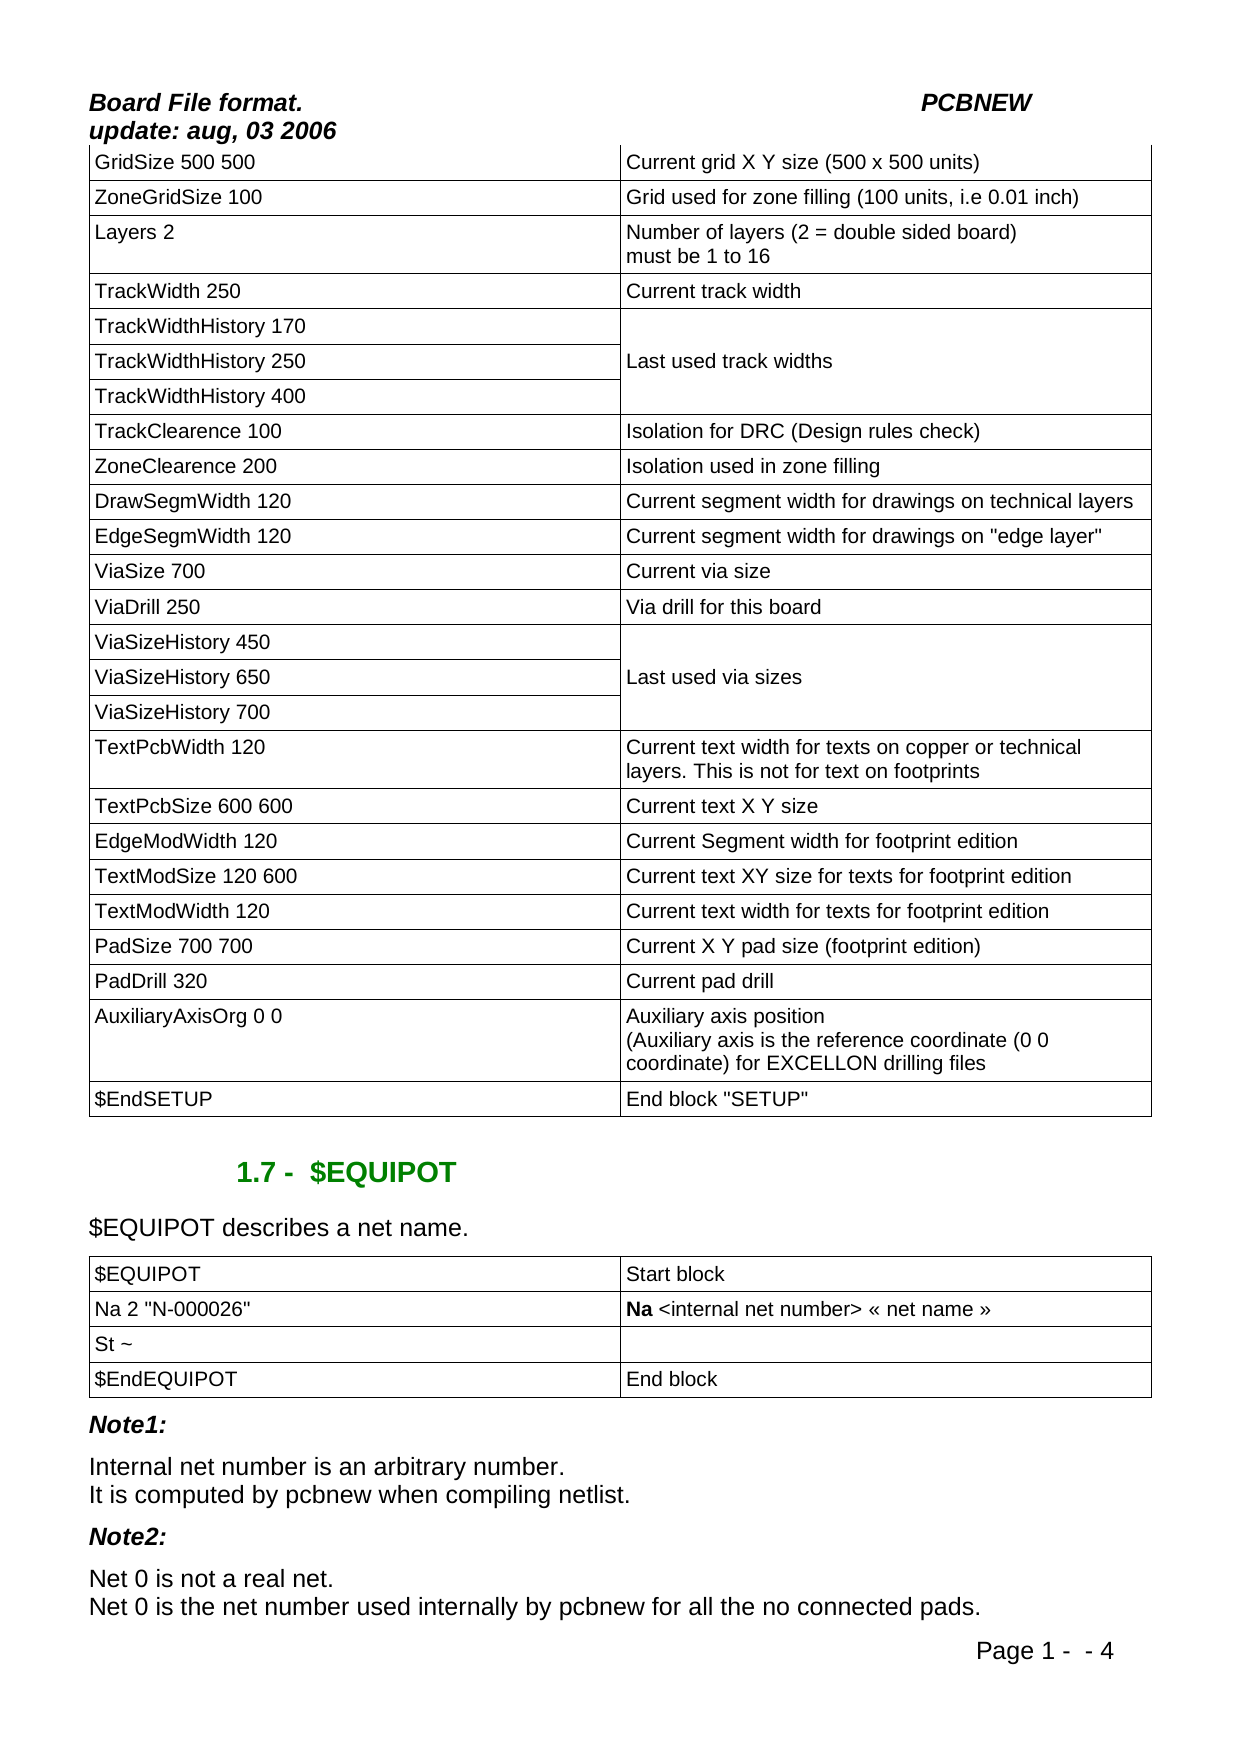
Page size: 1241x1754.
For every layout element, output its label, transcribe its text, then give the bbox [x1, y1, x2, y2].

table_cell PadSize 700 700 [90, 930, 620, 964]
table_cell TextPcbWidth 120 [90, 731, 620, 788]
table_header Start block [621, 1257, 1151, 1291]
table_cell Number of layers (2 = double sided board) must be 1 to 16 [621, 216, 1151, 273]
table_cell [621, 1327, 1151, 1362]
table_cell EdgeSegmWidth 120 [90, 520, 620, 554]
table_cell Current segment width for drawings on "edge layer" [621, 520, 1151, 554]
table_cell ZoneClearence 200 [90, 450, 620, 484]
table_cell Isolation used in zone filling [621, 450, 1151, 484]
table_cell ViaSizeHistory 650 [90, 660, 620, 695]
text Note2: [88, 1523, 1152, 1551]
table_cell Grid used for zone filling (100 units, i.e 0.01 inch) [621, 181, 1151, 215]
table_cell TrackWidthHistory 250 [90, 345, 620, 379]
table_cell Na 2 "N-000026" [90, 1292, 620, 1326]
table_cell Current text X Y size [621, 789, 1151, 823]
table_header TrackWidthHistory 170 [90, 309, 620, 344]
table_cell PadDrill 320 [90, 965, 620, 999]
table_cell Current grid X Y size (500 x 500 units) [621, 145, 1151, 180]
table_cell Current text width for texts for footprint edition [621, 895, 1151, 929]
text Net 0 is not a real net. [88, 1565, 1152, 1593]
table_cell Current pad drill [621, 965, 1151, 999]
table_cell Current track width [621, 274, 1151, 308]
table_cell End block [621, 1363, 1151, 1397]
table_cell EdgeModWidth 120 [90, 824, 620, 859]
table_cell End block "SETUP" [621, 1082, 1151, 1116]
table_cell ViaSize 700 [90, 555, 620, 589]
table_cell Via drill for this board [621, 590, 1151, 624]
table_cell Last used track widths [621, 309, 1151, 414]
table_cell TrackClearence 100 [90, 415, 620, 449]
table_cell TrackWidthHistory 400 [90, 380, 620, 414]
text $EQUIPOT describes a net name. [88, 1214, 1152, 1242]
table_cell TrackWidth 250 [90, 274, 620, 308]
table_cell ZoneGridSize 100 [90, 181, 620, 215]
table_cell Current text width for texts on copper or technical layers. This is not for text on footprints [621, 731, 1151, 788]
table_cell Current via size [621, 555, 1151, 589]
table_cell Current X Y pad size (footprint edition) [621, 930, 1151, 964]
table_cell $EndEQUIPOT [90, 1363, 620, 1397]
table_cell TextModSize 120 600 [90, 860, 620, 894]
table_cell Auxiliary axis position (Auxiliary axis is the reference coordinate (0 0 coordinate) for EXCELLON drilling files [621, 1000, 1151, 1081]
table_cell St ~ [90, 1327, 620, 1362]
table_cell $EndSETUP [90, 1082, 620, 1116]
table_cell Na <internal net number> « net name » [621, 1292, 1151, 1326]
table_cell Current text XY size for texts for footprint edition [621, 860, 1151, 894]
subtitle $EQUIPOT [162, 1156, 1152, 1189]
text Internal net number is an arbitrary number. [88, 1453, 1152, 1481]
table_cell ViaSizeHistory 700 [90, 696, 620, 730]
table_header ViaSizeHistory 450 [90, 625, 620, 659]
text Note1: [88, 1411, 1152, 1439]
table_cell Current Segment width for footprint edition [621, 824, 1151, 859]
table_cell Layers 2 [90, 216, 620, 273]
table_cell Current segment width for drawings on technical layers [621, 485, 1151, 519]
table_cell GridSize 500 500 [90, 145, 620, 180]
table_cell TextModWidth 120 [90, 895, 620, 929]
table_cell Last used via sizes [621, 625, 1151, 730]
table_cell DrawSegmWidth 120 [90, 485, 620, 519]
text It is computed by pcbnew when compiling netlist. [88, 1481, 1152, 1509]
text Net 0 is the net number used internally by pcbnew for all the no connected pads. [88, 1593, 1152, 1621]
table_cell TextPcbSize 600 600 [90, 789, 620, 823]
table_cell ViaDrill 250 [90, 590, 620, 624]
table_header $EQUIPOT [90, 1257, 620, 1291]
table_cell Isolation for DRC (Design rules check) [621, 415, 1151, 449]
table_cell AuxiliaryAxisOrg 0 0 [90, 1000, 620, 1081]
